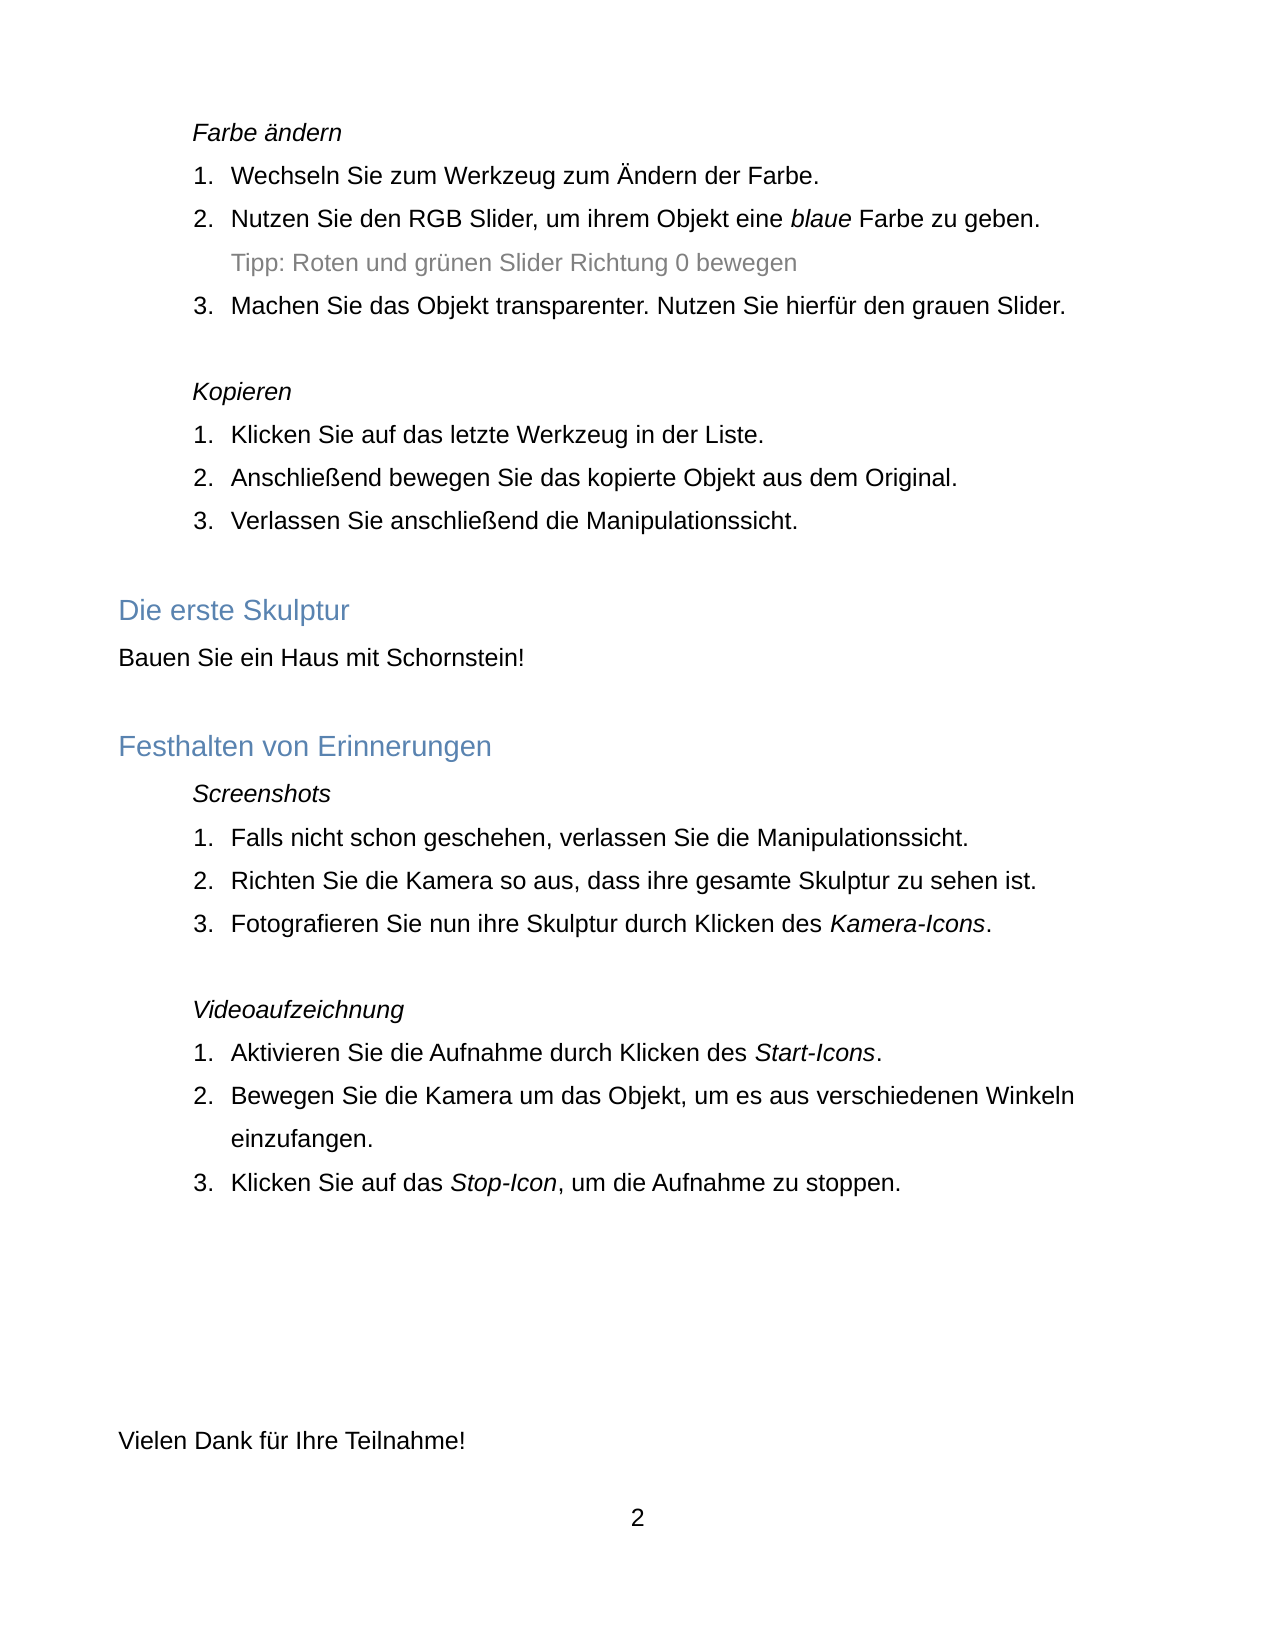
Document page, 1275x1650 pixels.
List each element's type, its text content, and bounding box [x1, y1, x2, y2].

list Anschließend bewegen Sie das kopierte Objekt aus dem Original. [193, 463, 1157, 492]
list Aktivieren Sie die Aufnahme durch Klicken des Start-Icons. [193, 1038, 1157, 1067]
list Wechseln Sie zum Werkzeug zum Ändern der Farbe. [193, 161, 1157, 190]
text Vielen Dank für Ihre Teilnahme! [118, 1426, 1157, 1455]
list Verlassen Sie anschließend die Manipulationssicht. [193, 506, 1157, 535]
text Videoaufzeichnung [118, 995, 1157, 1024]
list Bewegen Sie die Kamera um das Objekt, um es aus verschiedenen Winkeln einzufangen. [193, 1081, 1157, 1153]
list Falls nicht schon geschehen, verlassen Sie die Manipulationssicht. [193, 822, 1157, 851]
text Farbe ändern [118, 118, 1157, 147]
text Bauen Sie ein Haus mit Schornstein! [118, 643, 1157, 672]
list Machen Sie das Objekt transparenter. Nutzen Sie hierfür den grauen Slider. [193, 291, 1157, 319]
list Richten Sie die Kamera so aus, dass ihre gesamte Skulptur zu sehen ist. [193, 866, 1157, 894]
list Klicken Sie auf das Stop-Icon, um die Aufnahme zu stoppen. [193, 1167, 1157, 1196]
list Tipp: Roten und grünen Slider Richtung 0 bewegen [193, 247, 1157, 276]
list Klicken Sie auf das letzte Werkzeug in der Liste. [193, 420, 1157, 449]
text Kopieren [118, 377, 1157, 406]
text Festhalten von Erinnerungen [118, 729, 1157, 763]
list Nutzen Sie den RGB Slider, um ihrem Objekt eine blaue Farbe zu geben. [193, 204, 1157, 233]
list Fotografieren Sie nun ihre Skulptur durch Klicken des Kamera-Icons. [193, 909, 1157, 937]
text Die erste Skulptur [118, 592, 1157, 626]
text Screenshots [118, 779, 1157, 808]
